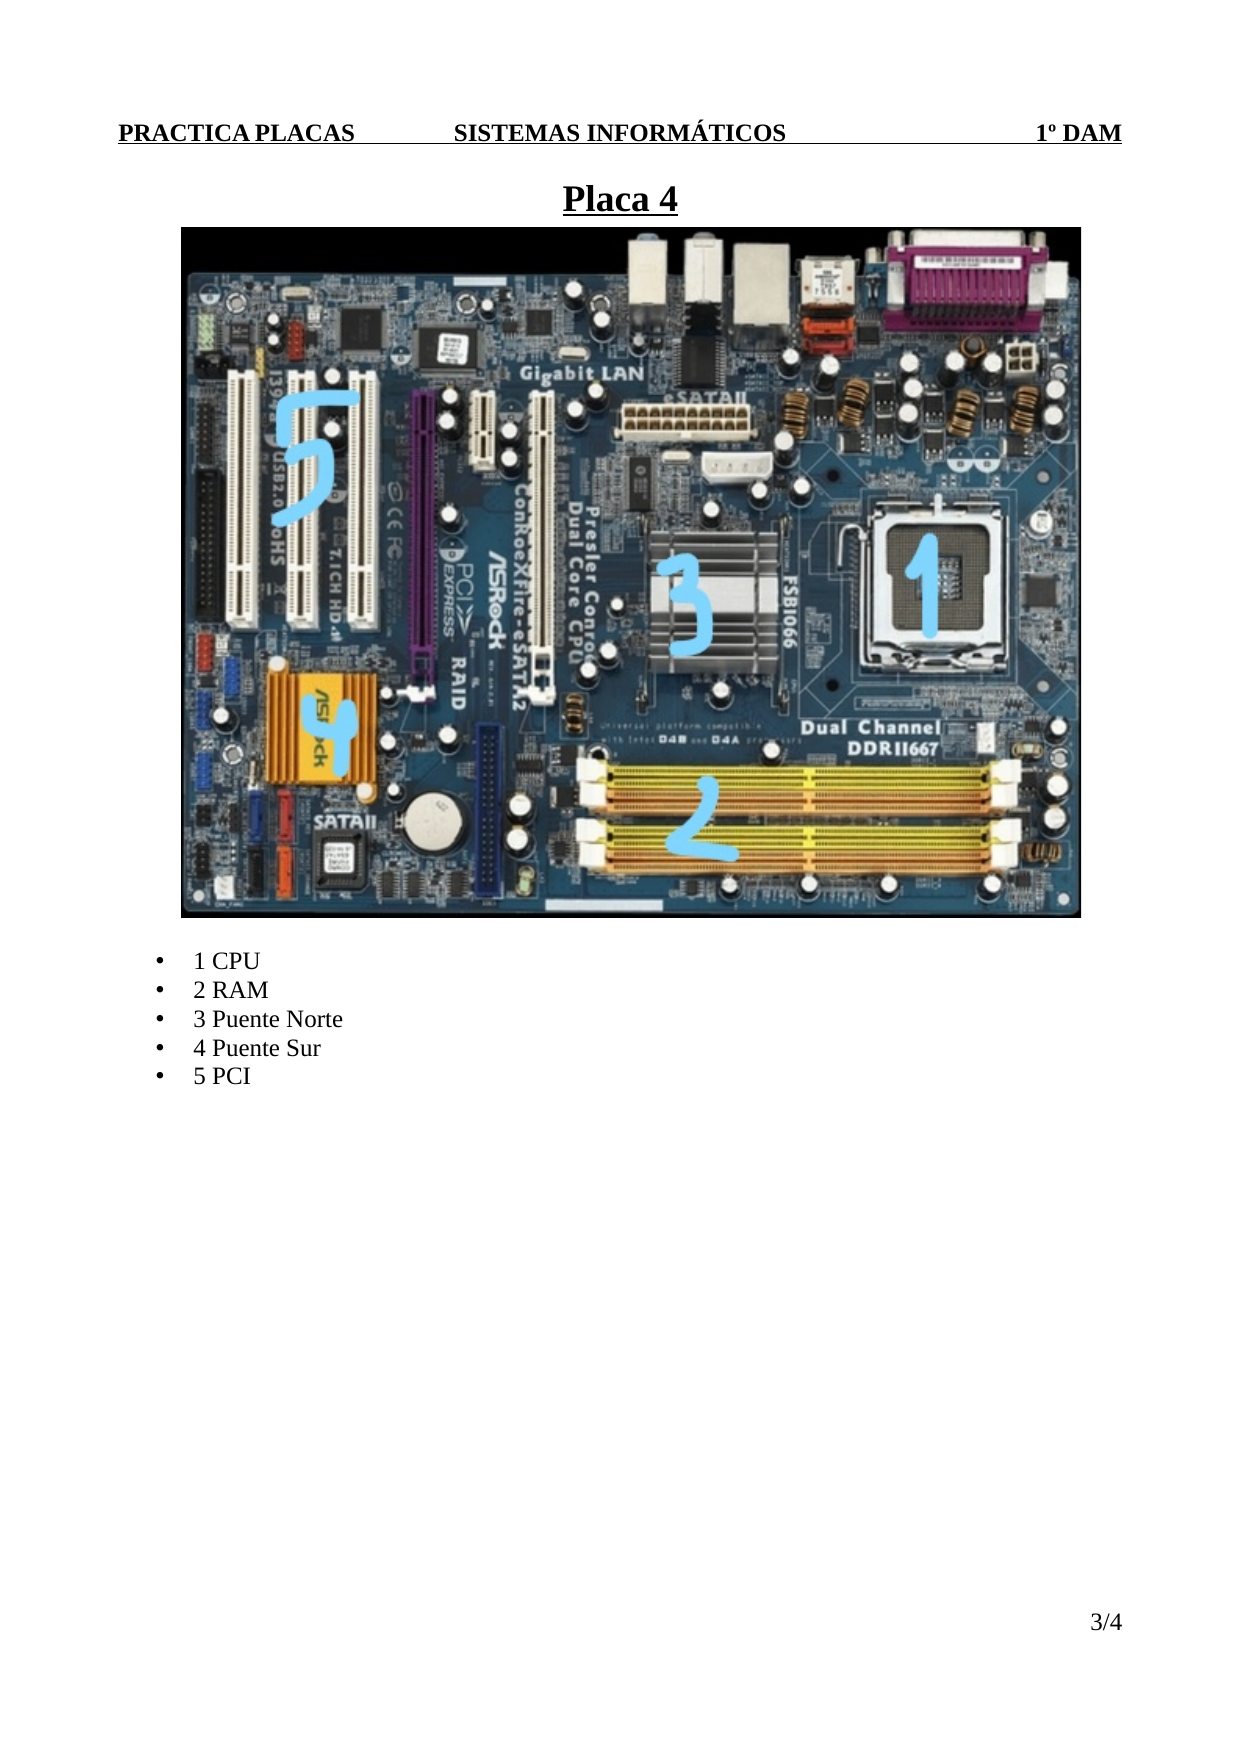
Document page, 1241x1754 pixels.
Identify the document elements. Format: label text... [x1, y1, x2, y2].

list 2 RAM [156, 975, 1122, 1004]
picture [181, 227, 1082, 918]
text Placa 4 [118, 176, 1122, 219]
list 3 Puente Norte [156, 1004, 1122, 1033]
list 5 PCI [156, 1061, 1122, 1090]
list 4 Puente Sur [156, 1033, 1122, 1061]
list 1 CPU [156, 946, 1122, 975]
